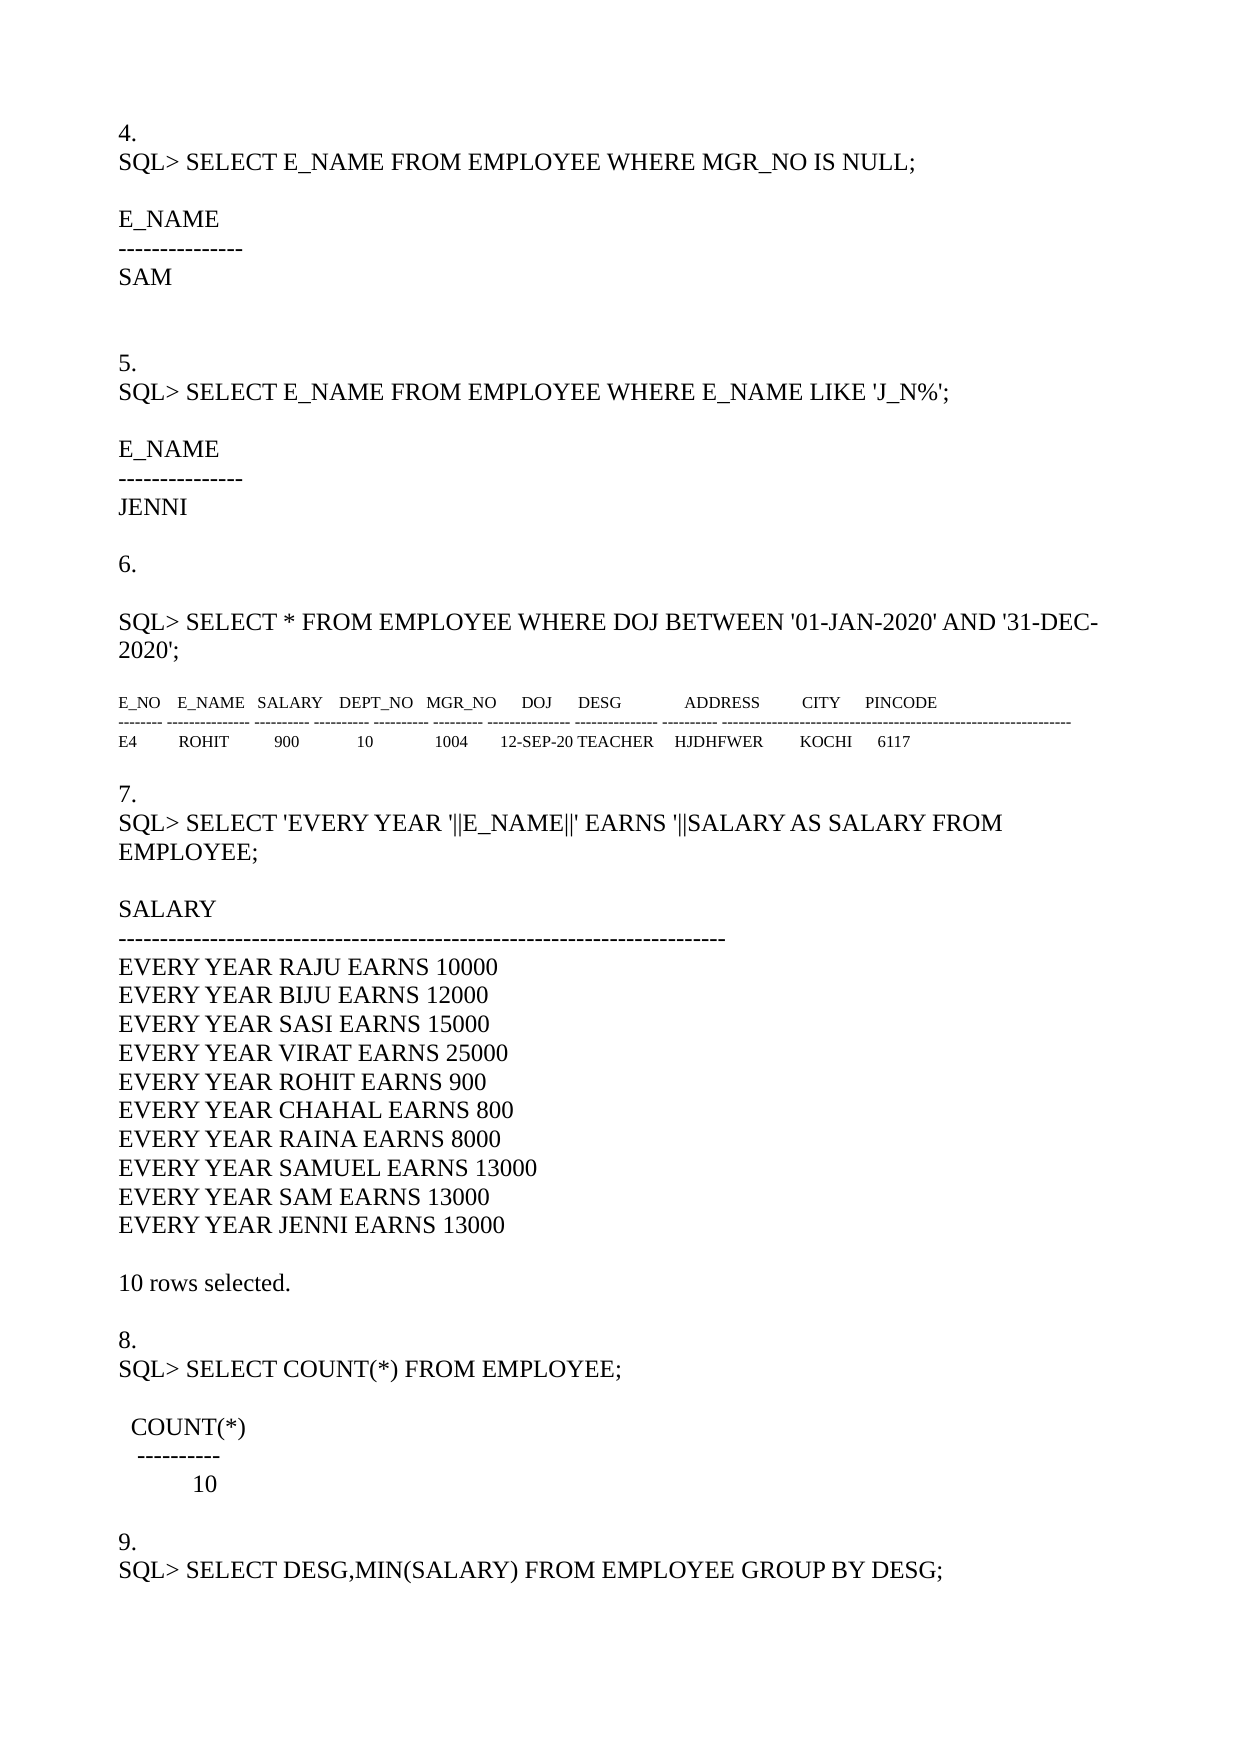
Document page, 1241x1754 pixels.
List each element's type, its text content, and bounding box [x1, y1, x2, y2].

text ---------- [118, 1441, 1122, 1469]
text JENNI [118, 492, 1122, 521]
text E_NAME [118, 434, 1122, 463]
text EVERY YEAR BIJU EARNS 12000 [118, 981, 1122, 1009]
text EVERY YEAR CHAHAL EARNS 800 [118, 1096, 1122, 1124]
text EVERY YEAR RAINA EARNS 8000 [118, 1124, 1122, 1153]
text EVERY YEAR VIRAT EARNS 25000 [118, 1038, 1122, 1067]
text SQL> SELECT 'EVERY YEAR '||E_NAME||' EARNS '||SALARY AS SALARY FROM EMPLOYEE; [118, 808, 1122, 866]
text EVERY YEAR SAM EARNS 13000 [118, 1182, 1122, 1211]
text EVERY YEAR JENNI EARNS 13000 [118, 1211, 1122, 1239]
text SALARY [118, 894, 1122, 923]
text 5. [118, 348, 1122, 377]
text E_NO E_NAME SALARY DEPT_NO MGR_NO DOJ DESG ADDRESS CITY PINCODE [118, 693, 1122, 712]
text 8. [118, 1326, 1122, 1354]
text 10 [118, 1469, 1122, 1498]
text 10 rows selected. [118, 1268, 1122, 1297]
text ------------------------------------------------------------------------- [118, 923, 1122, 952]
text -------- --------------- ---------- ---------- ---------- --------- --------------- --------------- ---------- --------------------------------------------------------------- [118, 712, 1122, 731]
text 4. [118, 118, 1122, 147]
text SQL> SELECT E_NAME FROM EMPLOYEE WHERE MGR_NO IS NULL; [118, 147, 1122, 176]
text 7. [118, 779, 1122, 808]
text EVERY YEAR SAMUEL EARNS 13000 [118, 1153, 1122, 1182]
text EVERY YEAR ROHIT EARNS 900 [118, 1067, 1122, 1096]
text SQL> SELECT E_NAME FROM EMPLOYEE WHERE E_NAME LIKE 'J_N%'; [118, 377, 1122, 406]
text EVERY YEAR RAJU EARNS 10000 [118, 952, 1122, 981]
text EVERY YEAR SASI EARNS 15000 [118, 1009, 1122, 1038]
text E_NAME [118, 204, 1122, 233]
text SQL> SELECT DESG,MIN(SALARY) FROM EMPLOYEE GROUP BY DESG; [118, 1556, 1122, 1584]
text COUNT(*) [118, 1412, 1122, 1441]
text --------------- [118, 233, 1122, 262]
text SQL> SELECT * FROM EMPLOYEE WHERE DOJ BETWEEN '01-JAN-2020' AND '31-DEC-2020'; [118, 607, 1122, 664]
text SAM [118, 262, 1122, 291]
text SQL> SELECT COUNT(*) FROM EMPLOYEE; [118, 1354, 1122, 1383]
text --------------- [118, 463, 1122, 492]
text 9. [118, 1527, 1122, 1556]
text E4 ROHIT 900 10 1004 12-SEP-20 TEACHER HJDHFWER KOCHI 6117 [118, 731, 1122, 751]
text 6. [118, 549, 1122, 578]
